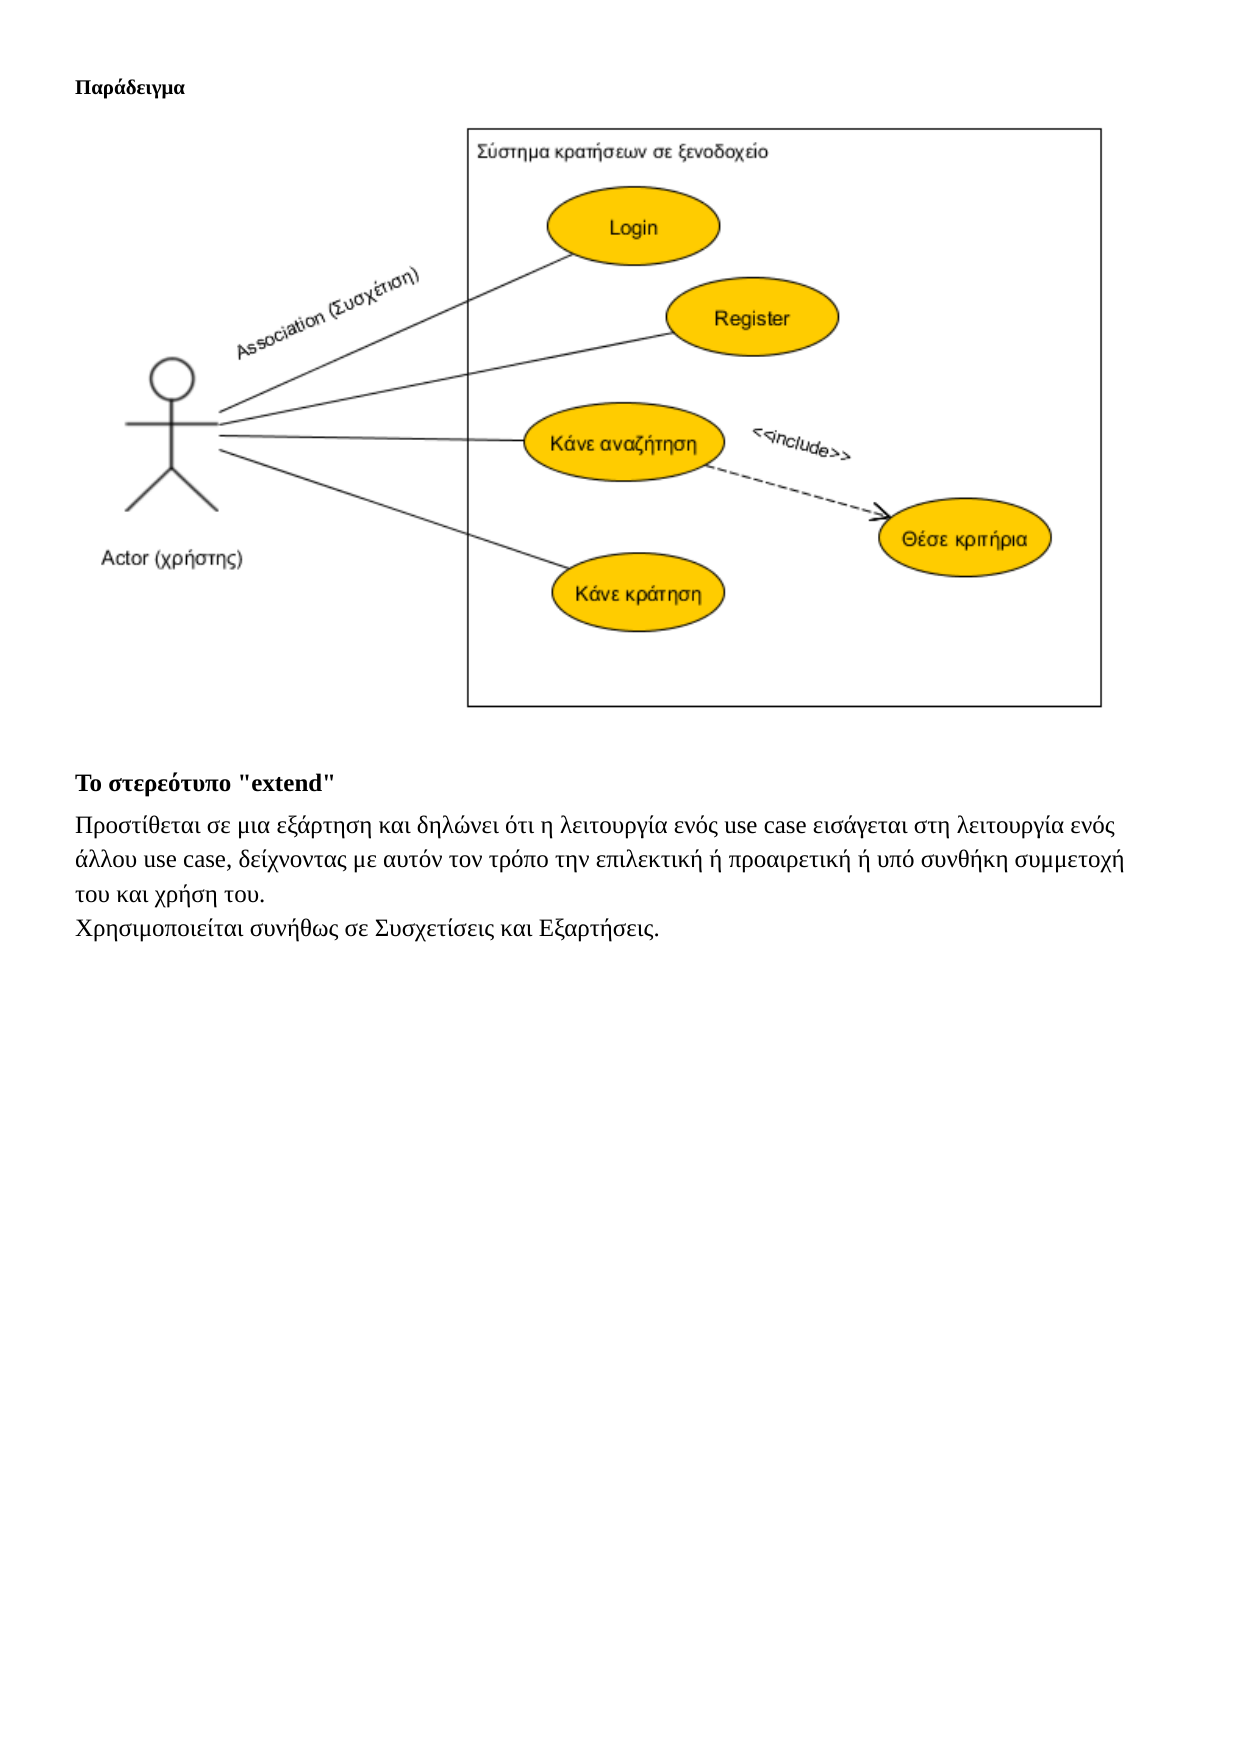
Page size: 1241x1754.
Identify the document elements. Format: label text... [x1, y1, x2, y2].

text Προστίθεται σε μια εξάρτηση και δηλώνει ότι η λειτουργία ενός use case εισάγεται στη λειτουργία ενός άλλου use case, δείχνοντας με αυτόν τον τρόπο την επιλεκτική ή προαιρετική ή υπό συνθήκη συμμετοχή του και χρήση του. Χρησιμοποιείται συνήθως σε Συσχετίσεις και Εξαρτήσεις. [75, 810, 1165, 942]
subtitle Το στερεότυπο "extend" [75, 768, 1165, 797]
subtitle Παράδειγμα [75, 75, 1165, 99]
picture [75, 105, 1124, 731]
